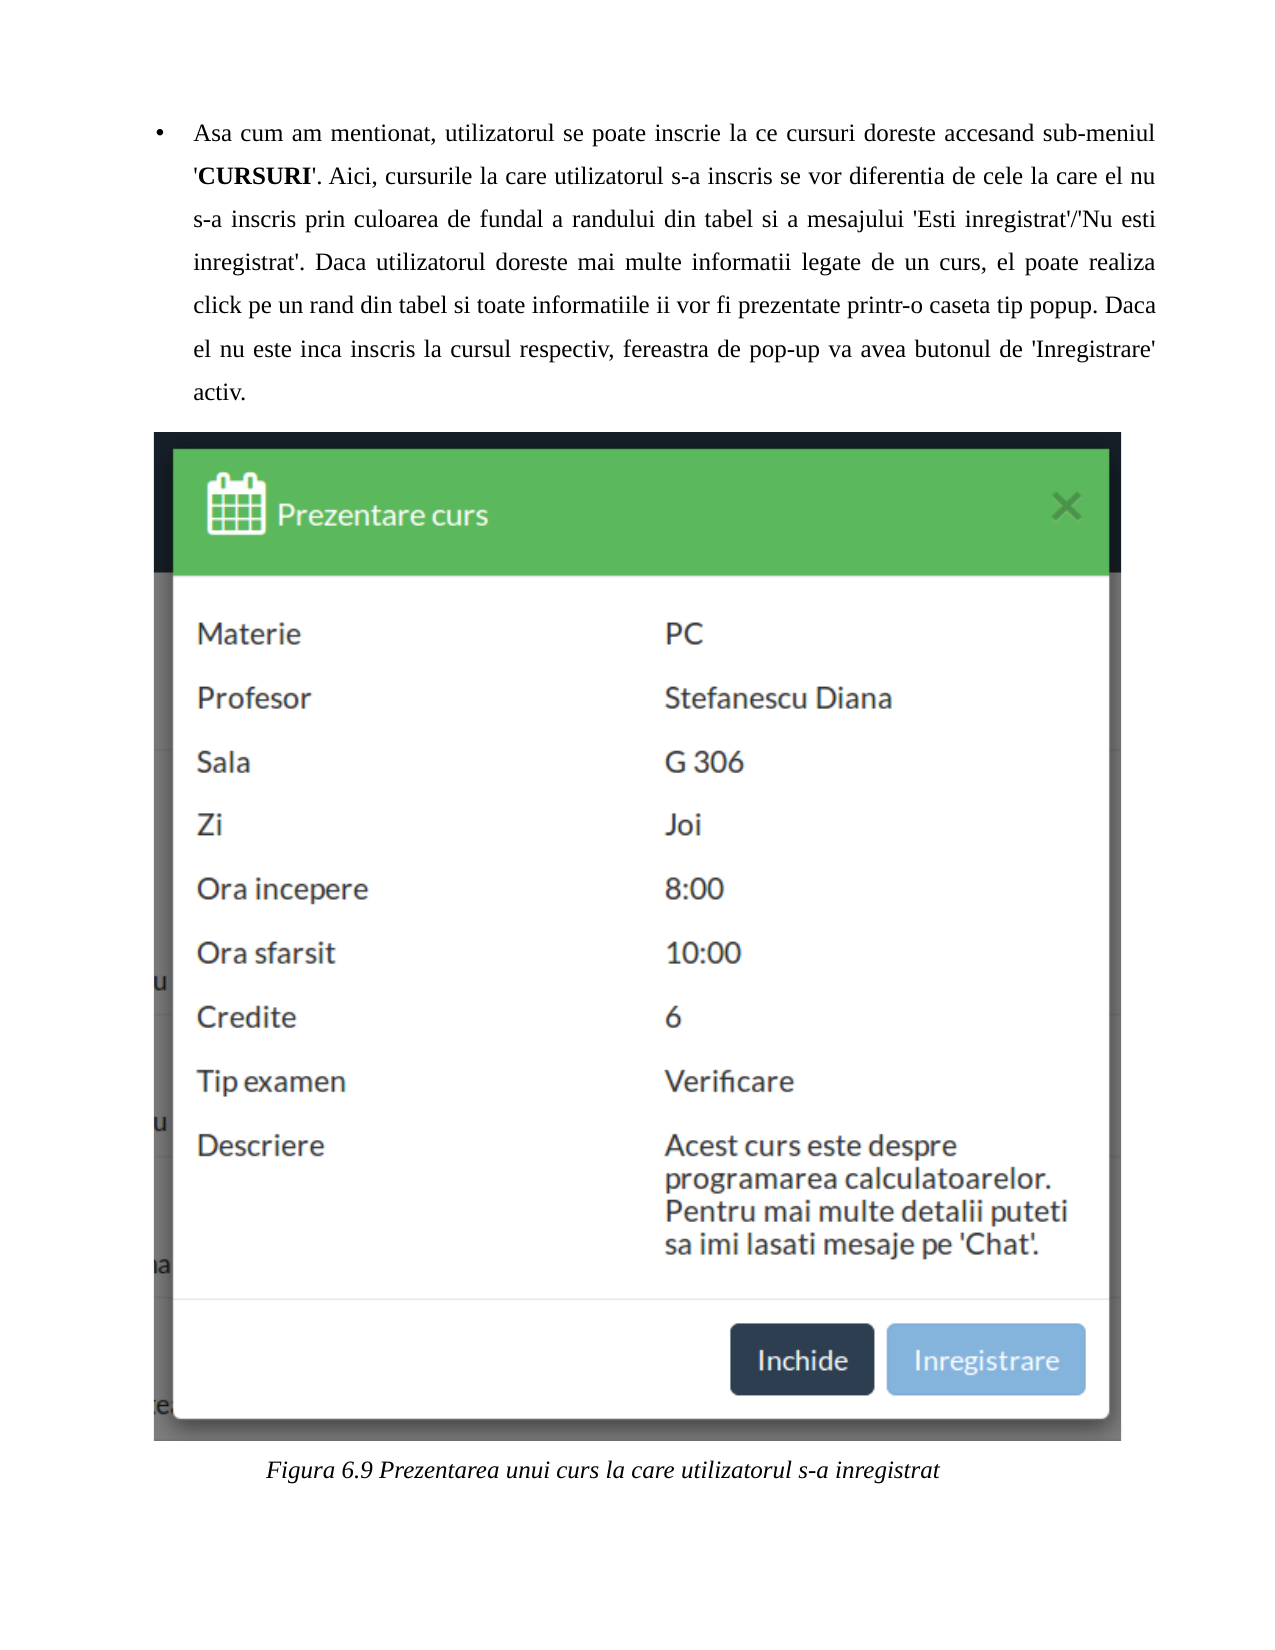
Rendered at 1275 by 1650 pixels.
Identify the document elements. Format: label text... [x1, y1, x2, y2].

list Asa cum am mentionat, utilizatorul se poate inscrie la ce cursuri doreste accesand sub-meniul 'CURSURI'. Aici, cursurile la care utilizatorul s-a inscris se vor diferentia de cele la care el nu s-a inscris prin culoarea de fundal a randului din tabel si a mesajului 'Esti inregistrat'/'Nu esti inregistrat'. Daca utilizatorul doreste mai multe informatii legate de un curs, el poate realiza click pe un rand din tabel si toate informatiile ii vor fi prezentate printr-o caseta tip popup. Daca el nu este inca inscris la cursul respectiv, fereastra de pop-up va avea butonul de 'Inregistrare' activ. [156, 118, 1157, 406]
picture [153, 432, 1122, 1441]
text Figura 6.9 Prezentarea unui curs la care utilizatorul s-a inregistrat [118, 432, 1157, 1483]
